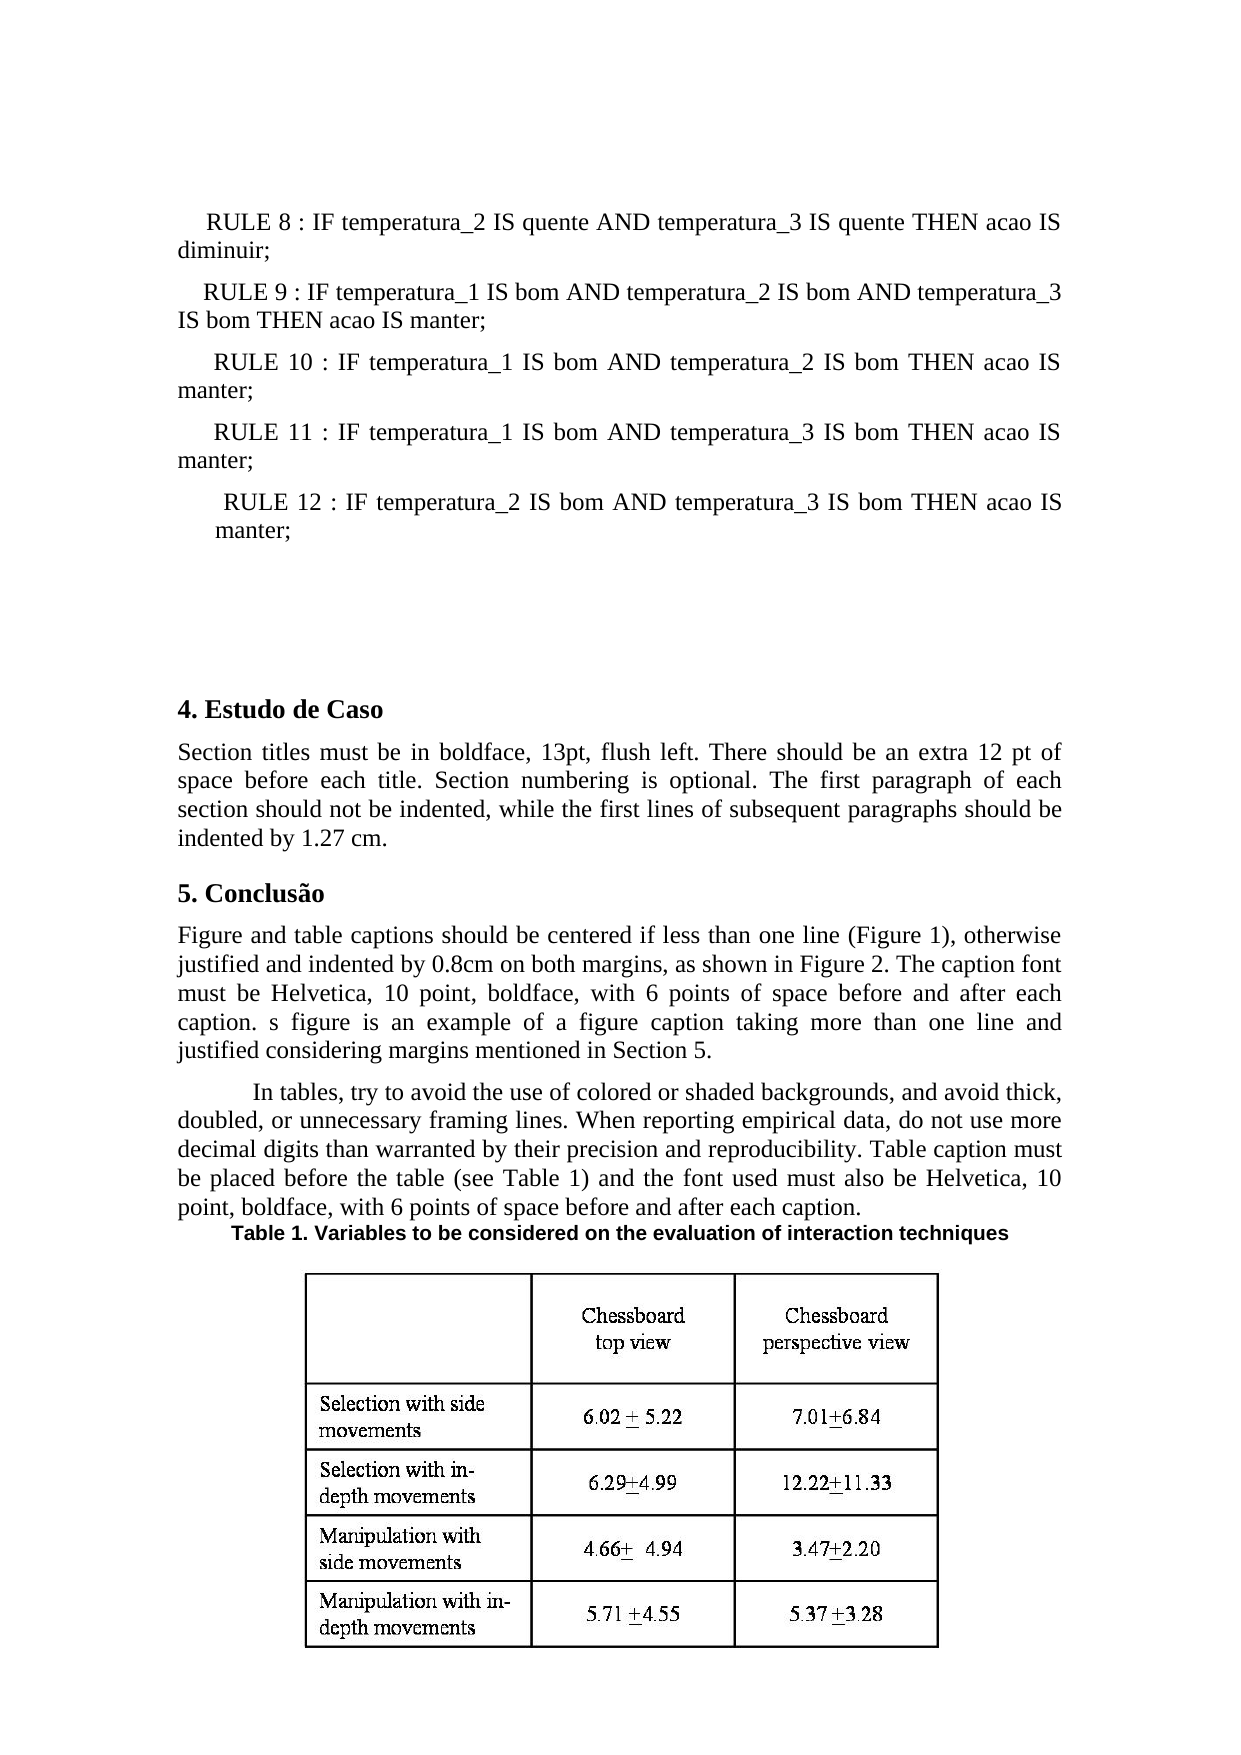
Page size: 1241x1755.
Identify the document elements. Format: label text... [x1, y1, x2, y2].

subtitle 5. Conclusão [177, 877, 1063, 908]
text Section titles must be in boldface, 13pt, flush left. There should be an extra 12 pt of space before each title. Section numbering is optional. The first paragraph of each section should not be indented, while the first lines of subsequent paragraphs should be indented by 1.27 cm. [177, 737, 1063, 852]
text Figure and table captions should be centered if less than one line (Figure 1), otherwise justified and indented by 0.8cm on both margins, as shown in Figure 2. The caption font must be Helvetica, 10 point, boldface, with 6 points of space before and after each caption. s figure is an example of a figure caption taking more than one line and justified considering margins mentioned in Section 5. [177, 920, 1063, 1064]
text RULE 10 : IF temperatura_1 IS bom AND temperatura_2 IS bom THEN acao IS manter; [177, 347, 1063, 404]
text Table 1. Variables to be considered on the evaluation of interaction techniques [224, 1220, 1016, 1244]
text RULE 9 : IF temperatura_1 IS bom AND temperatura_2 IS bom AND temperatura_3 IS bom THEN acao IS manter; [177, 277, 1063, 334]
text RULE 12 : IF temperatura_2 IS bom AND temperatura_3 IS bom THEN acao IS manter; [215, 487, 1063, 544]
text RULE 8 : IF temperatura_2 IS quente AND temperatura_3 IS quente THEN acao IS diminuir; [177, 207, 1063, 264]
subtitle 4. Estudo de Caso [177, 693, 1063, 724]
text In tables, try to avoid the use of colored or shaded backgrounds, and avoid thick, doubled, or unnecessary framing lines. When reporting empirical data, do not use more decimal digits than warranted by their precision and reproducibility. Table caption must be placed before the table (see Table 1) and the font used must also be Helvetica, 10 point, boldface, with 6 points of space before and after each caption. [177, 1077, 1063, 1220]
text RULE 11 : IF temperatura_1 IS bom AND temperatura_3 IS bom THEN acao IS manter; [177, 417, 1063, 474]
